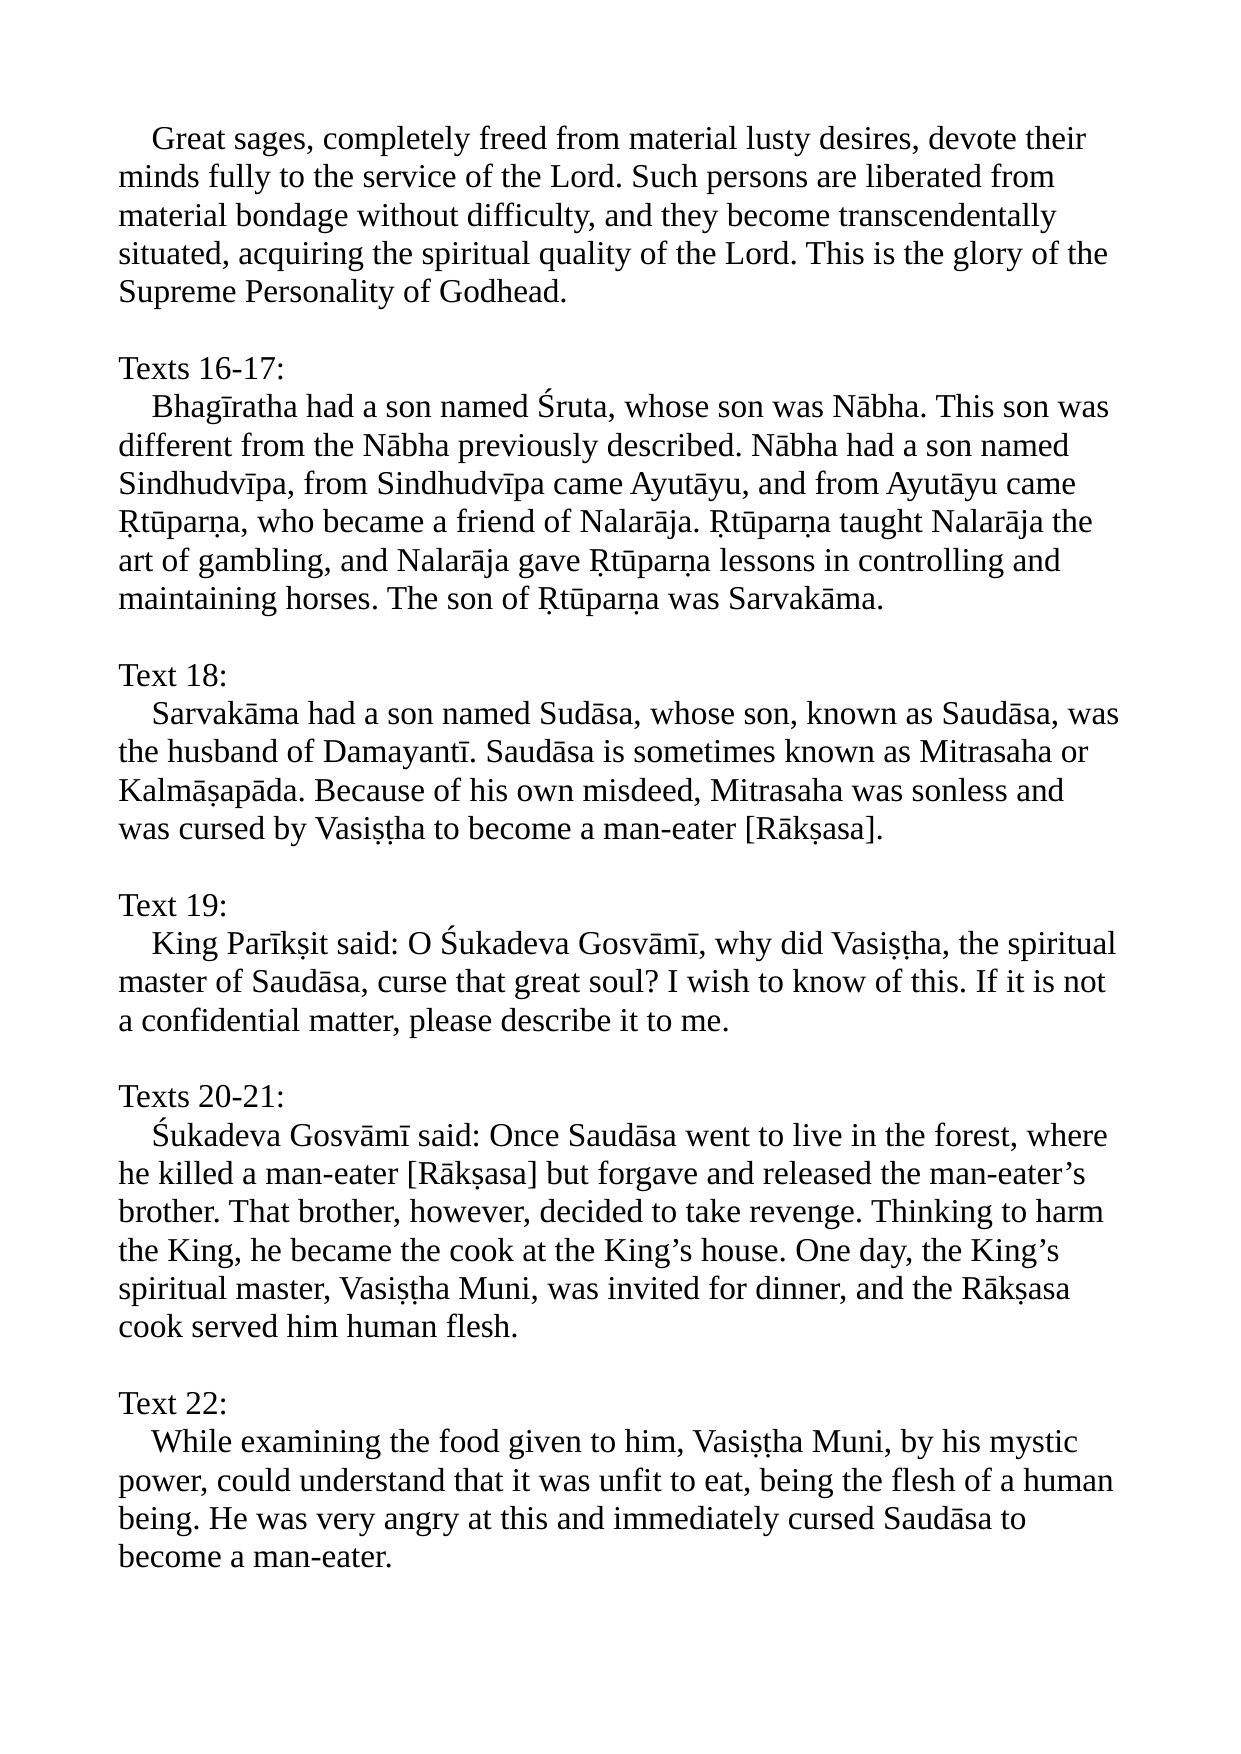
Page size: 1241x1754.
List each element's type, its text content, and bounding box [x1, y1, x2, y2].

text Text 18: [118, 655, 1122, 693]
text Texts 16-17: [118, 348, 1122, 386]
text Great sages, completely freed from material lusty desires, devote their minds fully to the service of the Lord. Such persons are liberated from material bondage without difficulty, and they become transcendentally situated, acquiring the spiritual quality of the Lord. This is the glory of the Supreme Personality of Godhead. [118, 118, 1122, 310]
text Text 19: [118, 885, 1122, 923]
text King Parīkṣit said: O Śukadeva Gosvāmī, why did Vasiṣṭha, the spiritual master of Saudāsa, curse that great soul? I wish to know of this. If it is not a confidential matter, please describe it to me. [118, 923, 1122, 1038]
text Sarvakāma had a son named Sudāsa, whose son, known as Saudāsa, was the husband of Damayantī. Saudāsa is sometimes known as Mitrasaha or Kalmāṣapāda. Because of his own misdeed, Mitrasaha was sonless and was cursed by Vasiṣṭha to become a man-eater [Rākṣasa]. [118, 693, 1122, 846]
text Śukadeva Gosvāmī said: Once Saudāsa went to live in the forest, where he killed a man-eater [Rākṣasa] but forgave and released the man-eater’s brother. That brother, however, decided to take revenge. Thinking to harm the King, he became the cook at the King’s house. One day, the King’s spiritual master, Vasiṣṭha Muni, was invited for dinner, and the Rākṣasa cook served him human flesh. [118, 1115, 1122, 1345]
text While examining the food given to him, Vasiṣṭha Muni, by his mystic power, could understand that it was unfit to eat, being the flesh of a human being. He was very angry at this and immediately cursed Saudāsa to become a man-eater. [118, 1421, 1122, 1575]
text Text 22: [118, 1383, 1122, 1421]
text Texts 20-21: [118, 1076, 1122, 1115]
text Bhagīratha had a son named Śruta, whose son was Nābha. This son was different from the Nābha previously described. Nābha had a son named Sindhudvīpa, from Sindhudvīpa came Ayutāyu, and from Ayutāyu came Ṛtūparṇa, who became a friend of Nalarāja. Ṛtūparṇa taught Nalarāja the art of gambling, and Nalarāja gave Ṛtūparṇa lessons in controlling and maintaining horses. The son of Ṛtūparṇa was Sarvakāma. [118, 386, 1122, 616]
